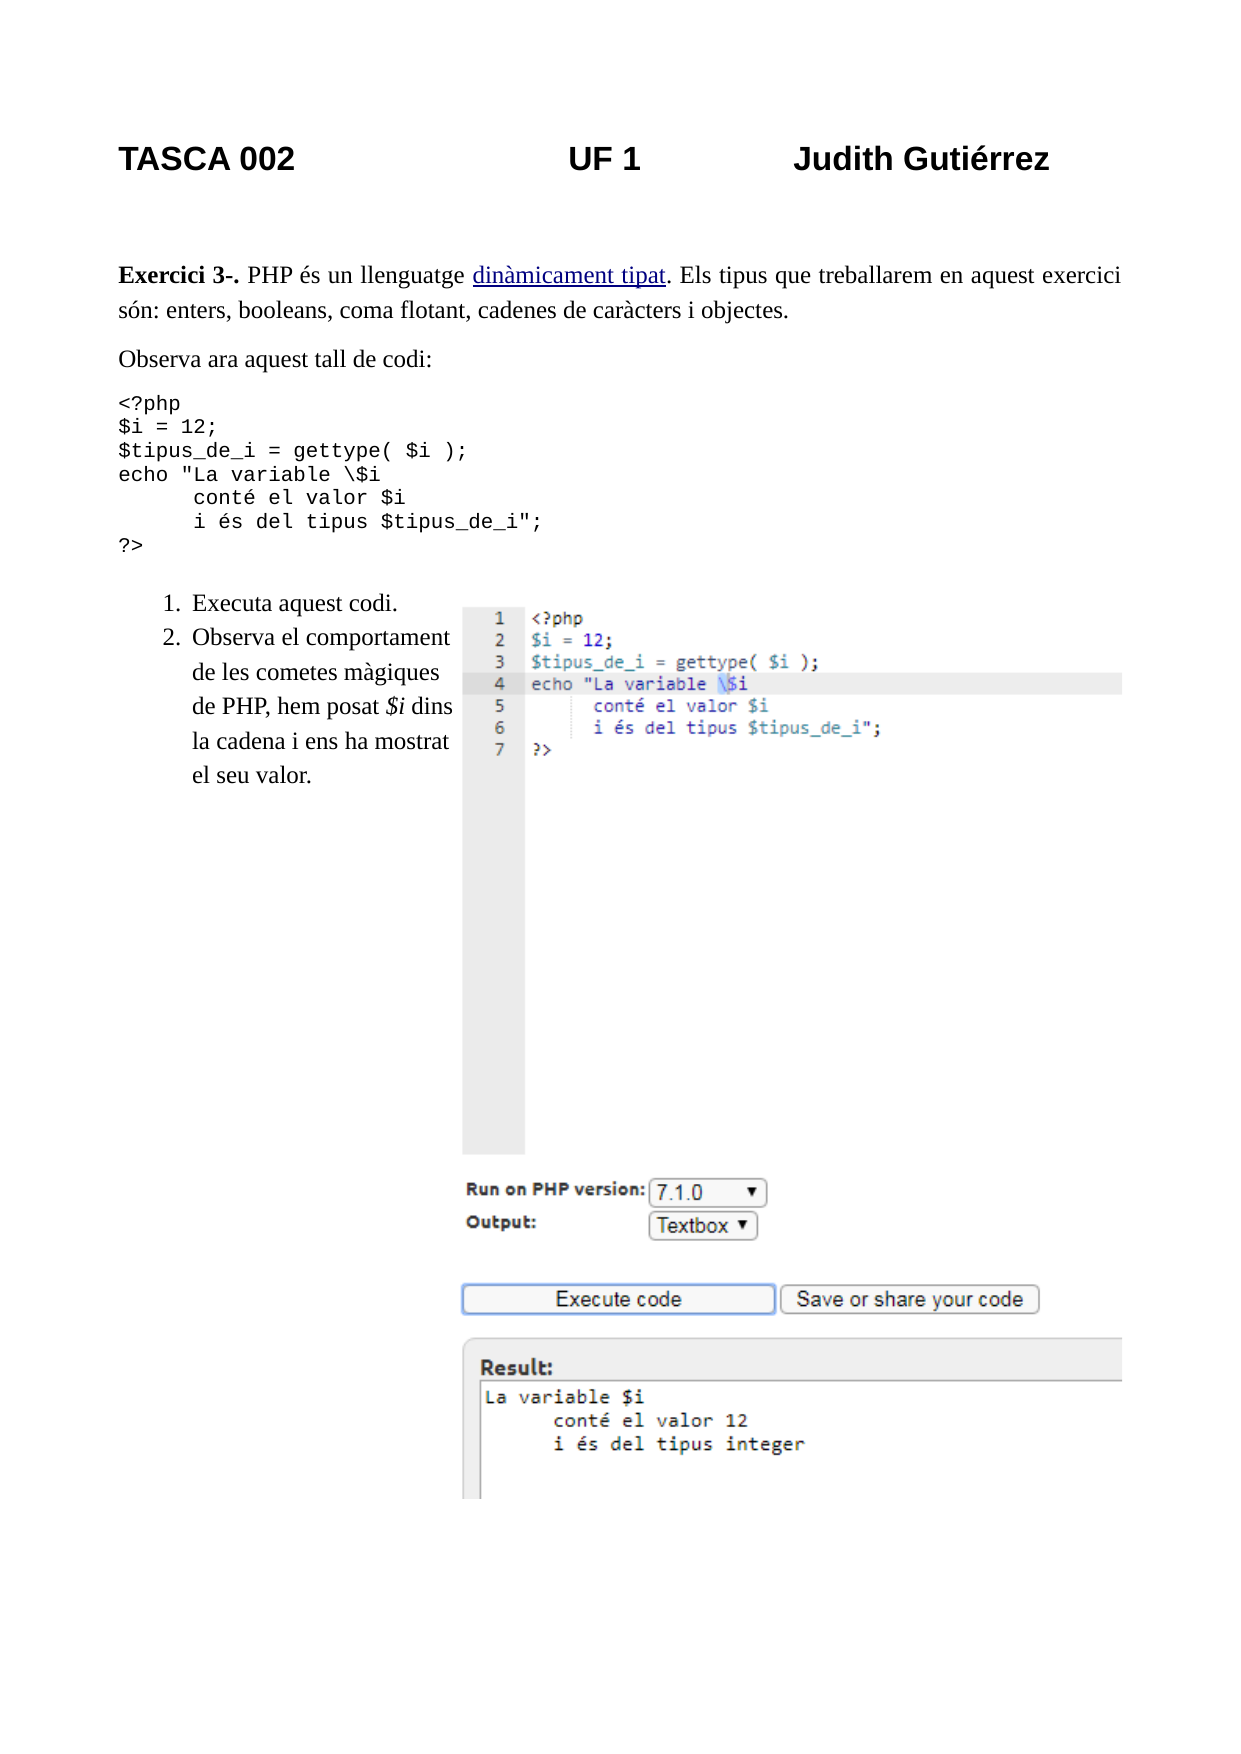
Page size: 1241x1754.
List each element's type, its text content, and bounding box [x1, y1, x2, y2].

text echo "La variable \$i [118, 464, 1122, 487]
text ?> [118, 535, 1122, 558]
text conté el valor $i [118, 487, 1122, 511]
text $i = 12; [118, 416, 1122, 440]
text Exercici 3-. PHP és un llenguatge dinàmicament tipat. Els tipus que treballarem en aquest exercici són: enters, booleans, coma flotant, cadenes de caràcters i objectes. [118, 260, 1122, 323]
list Observa el comportament de les cometes màgiques de PHP, hem posat $i dins la cadena i ens ha mostrat el seu valor. [162, 622, 458, 789]
text $tipus_de_i = gettype( $i ); [118, 440, 1122, 464]
text i és del tipus $tipus_de_i"; [118, 511, 1122, 535]
list Executa aquest codi. [162, 588, 458, 617]
text <?php [118, 393, 1122, 416]
picture [458, 587, 1123, 1499]
text Observa ara aquest tall de codi: [118, 344, 1122, 372]
